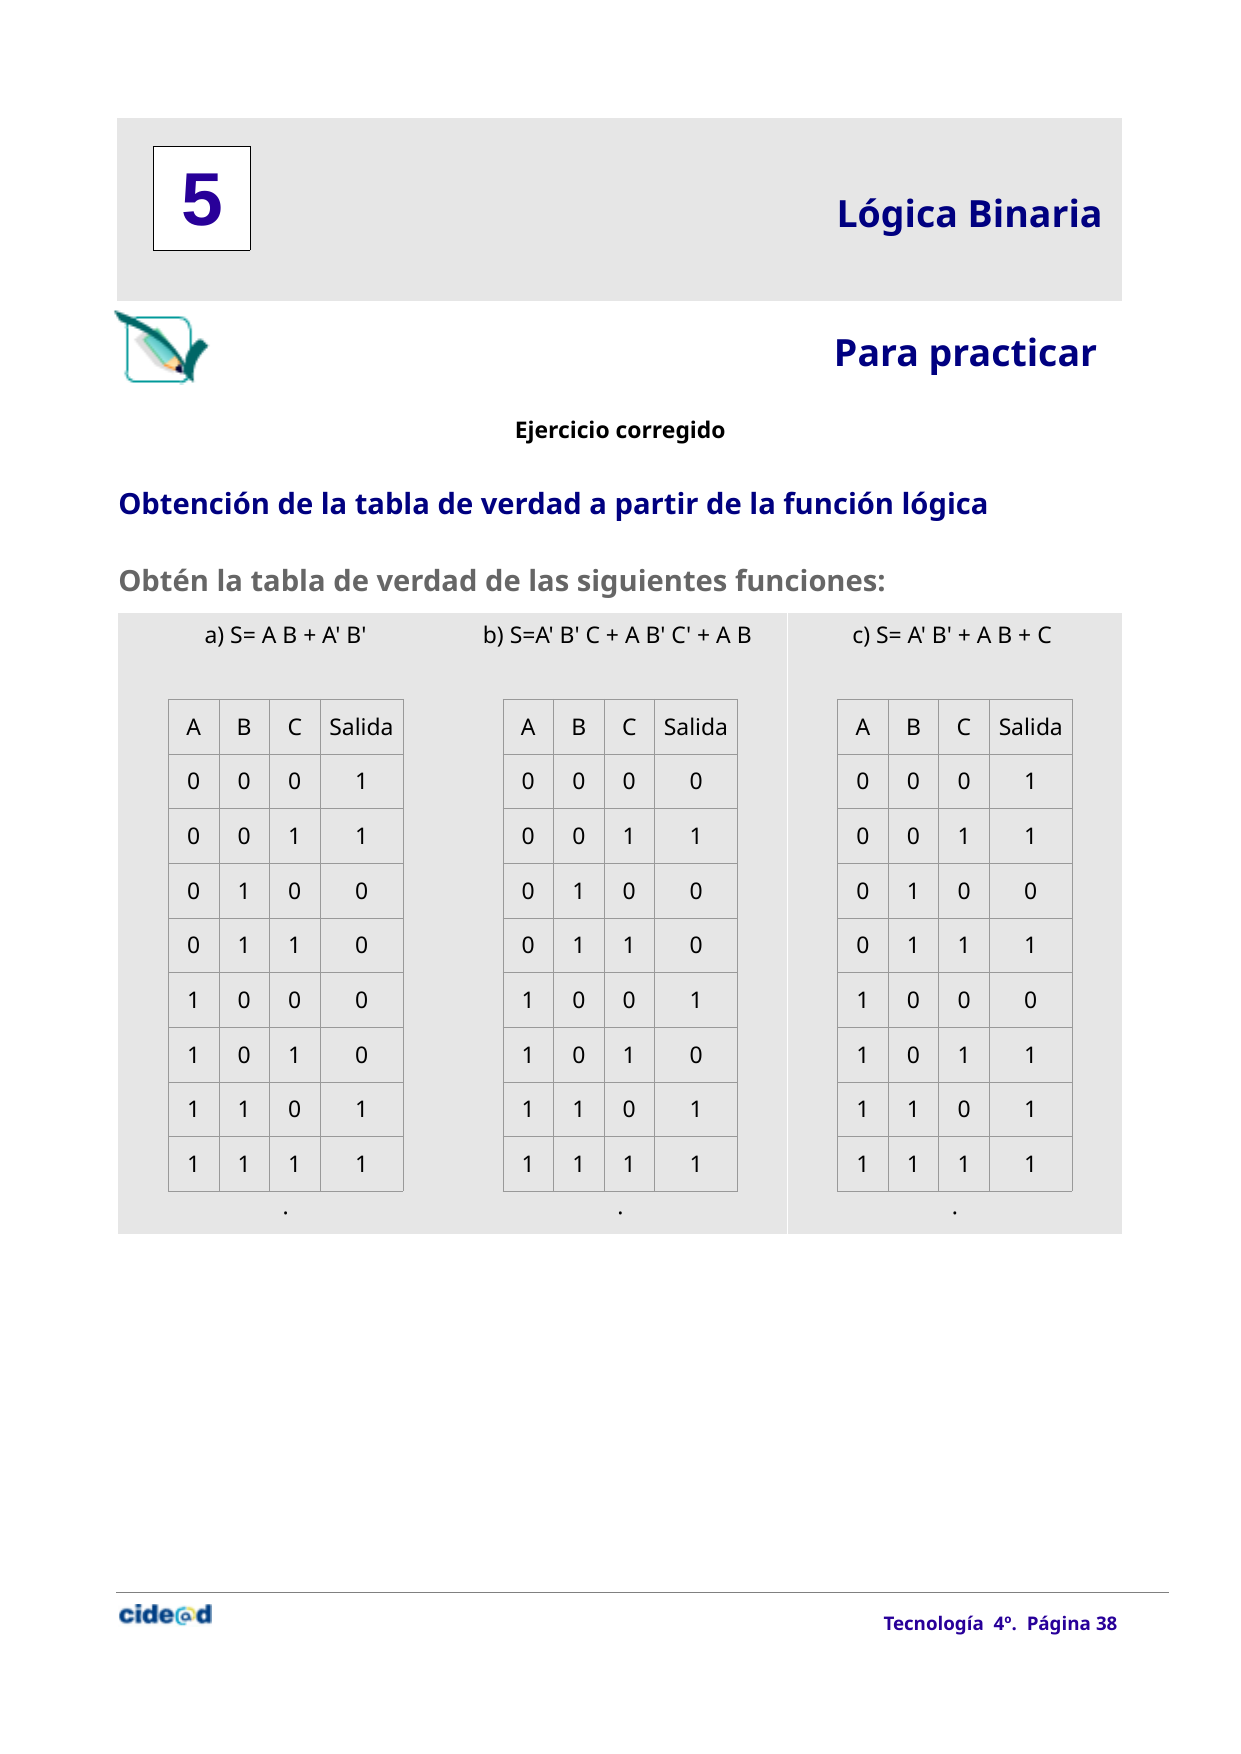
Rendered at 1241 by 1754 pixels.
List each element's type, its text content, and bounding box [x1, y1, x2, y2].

table_header B [220, 700, 269, 753]
table_cell 0 [605, 864, 654, 918]
table_cell 1 [504, 1028, 553, 1082]
table_cell 0 [990, 973, 1072, 1027]
table_cell 1 [889, 919, 938, 972]
table_cell 0 [220, 809, 269, 863]
title Para practicar [212, 326, 1122, 377]
table_cell 1 [990, 809, 1072, 863]
table_cell · [118, 656, 453, 1234]
table_cell 0 [605, 755, 654, 808]
table_cell 0 [321, 919, 403, 972]
table_cell 0 [321, 973, 403, 1027]
table_cell 0 [939, 1083, 989, 1136]
table_header B [889, 700, 938, 753]
table_cell 1 [889, 864, 938, 918]
table_cell 0 [655, 755, 737, 808]
table_cell 1 [655, 809, 737, 863]
table_cell 1 [169, 1083, 219, 1136]
table_cell 0 [169, 809, 219, 863]
table_cell 0 [321, 1028, 403, 1082]
table_cell 0 [889, 973, 938, 1027]
table_cell 1 [169, 1137, 219, 1191]
table_cell 1 [990, 919, 1072, 972]
table_cell 1 [605, 1028, 654, 1082]
subtitle Obtención de la tabla de verdad a partir de la función lógica [118, 483, 1122, 523]
table_cell 0 [655, 919, 737, 972]
table_header A [838, 700, 888, 753]
table_cell 0 [939, 864, 989, 918]
table_cell 0 [889, 1028, 938, 1082]
table_cell 1 [321, 1137, 403, 1191]
table_cell 0 [270, 1083, 320, 1136]
table_header Salida [321, 700, 403, 753]
table_cell 1 [321, 755, 403, 808]
table_cell 1 [554, 919, 604, 972]
table_cell 0 [889, 809, 938, 863]
table_cell 1 [321, 1083, 403, 1136]
table_cell 0 [554, 973, 604, 1027]
table_cell 1 [939, 1137, 989, 1191]
table_cell 1 [169, 1028, 219, 1082]
table_cell 1 [838, 1028, 888, 1082]
table_header c) S= A' B' + A B + C [788, 613, 1122, 656]
table_header b) S=A' B' C + A B' C' + A B [453, 613, 787, 656]
table_cell 0 [504, 919, 553, 972]
table_cell 1 [554, 1083, 604, 1136]
table_cell 0 [655, 1028, 737, 1082]
table_cell 0 [270, 755, 320, 808]
table_cell 1 [504, 1083, 553, 1136]
table_cell 0 [504, 864, 553, 918]
table_cell 0 [220, 1028, 269, 1082]
table_cell 0 [554, 1028, 604, 1082]
table_cell 1 [939, 1028, 989, 1082]
table_cell 1 [270, 809, 320, 863]
table_cell 0 [838, 755, 888, 808]
table_cell 1 [990, 1028, 1072, 1082]
table_cell 1 [554, 864, 604, 918]
table_cell 1 [605, 809, 654, 863]
table_cell 1 [838, 973, 888, 1027]
table_cell · [788, 656, 1122, 1234]
table_cell 1 [220, 919, 269, 972]
table_header B [554, 700, 604, 753]
table_cell 1 [990, 1083, 1072, 1136]
table_cell 1 [220, 1137, 269, 1191]
table_cell 1 [889, 1137, 938, 1191]
table_cell 0 [605, 1083, 654, 1136]
table_header Salida [990, 700, 1072, 753]
table_header C [605, 700, 654, 753]
subtitle Ejercicio corregido [118, 414, 1122, 446]
table_cell 1 [990, 1137, 1072, 1191]
table_cell 0 [838, 864, 888, 918]
table_cell 0 [169, 864, 219, 918]
table_cell 0 [270, 973, 320, 1027]
table_cell 1 [220, 864, 269, 918]
table_cell 1 [605, 1137, 654, 1191]
table_header Salida [655, 700, 737, 753]
table_cell 1 [990, 755, 1072, 808]
table_cell 1 [504, 973, 553, 1027]
table_cell 1 [270, 1137, 320, 1191]
table_cell 1 [220, 1083, 269, 1136]
table_cell 1 [169, 973, 219, 1027]
table_cell 1 [504, 1137, 553, 1191]
table_cell · [453, 656, 787, 1234]
table_cell 1 [838, 1137, 888, 1191]
table_cell 0 [169, 919, 219, 972]
table_cell 0 [504, 755, 553, 808]
table_cell 0 [321, 864, 403, 918]
table_cell 0 [655, 864, 737, 918]
table_cell 0 [504, 809, 553, 863]
table_cell 1 [889, 1083, 938, 1136]
table_cell 0 [838, 919, 888, 972]
table_cell 0 [554, 755, 604, 808]
table_header a) S= A B + A' B' [118, 613, 453, 656]
table_cell 0 [939, 973, 989, 1027]
picture [118, 1604, 212, 1627]
table_cell 0 [220, 973, 269, 1027]
table_cell 0 [554, 809, 604, 863]
table_cell 1 [655, 1083, 737, 1136]
table_header A [504, 700, 553, 753]
table_cell 0 [220, 755, 269, 808]
table_cell 0 [169, 755, 219, 808]
table_cell 1 [605, 919, 654, 972]
table_cell 1 [838, 1083, 888, 1136]
table_cell 0 [939, 755, 989, 808]
table_cell 1 [321, 809, 403, 863]
table_cell 1 [270, 1028, 320, 1082]
table_cell 1 [655, 1137, 737, 1191]
table_header C [270, 700, 320, 753]
table_header C [939, 700, 989, 753]
table_cell 1 [939, 809, 989, 863]
table_cell 0 [605, 973, 654, 1027]
table_cell 1 [270, 919, 320, 972]
subtitle Obtén la tabla de verdad de las siguientes funciones: [118, 560, 1122, 600]
table_cell 0 [889, 755, 938, 808]
table_cell 1 [939, 919, 989, 972]
table_cell 0 [838, 809, 888, 863]
picture [113, 309, 212, 385]
table_cell 0 [990, 864, 1072, 918]
table_cell 1 [655, 973, 737, 1027]
table_cell 0 [270, 864, 320, 918]
table_cell 1 [554, 1137, 604, 1191]
table_header A [169, 700, 219, 753]
